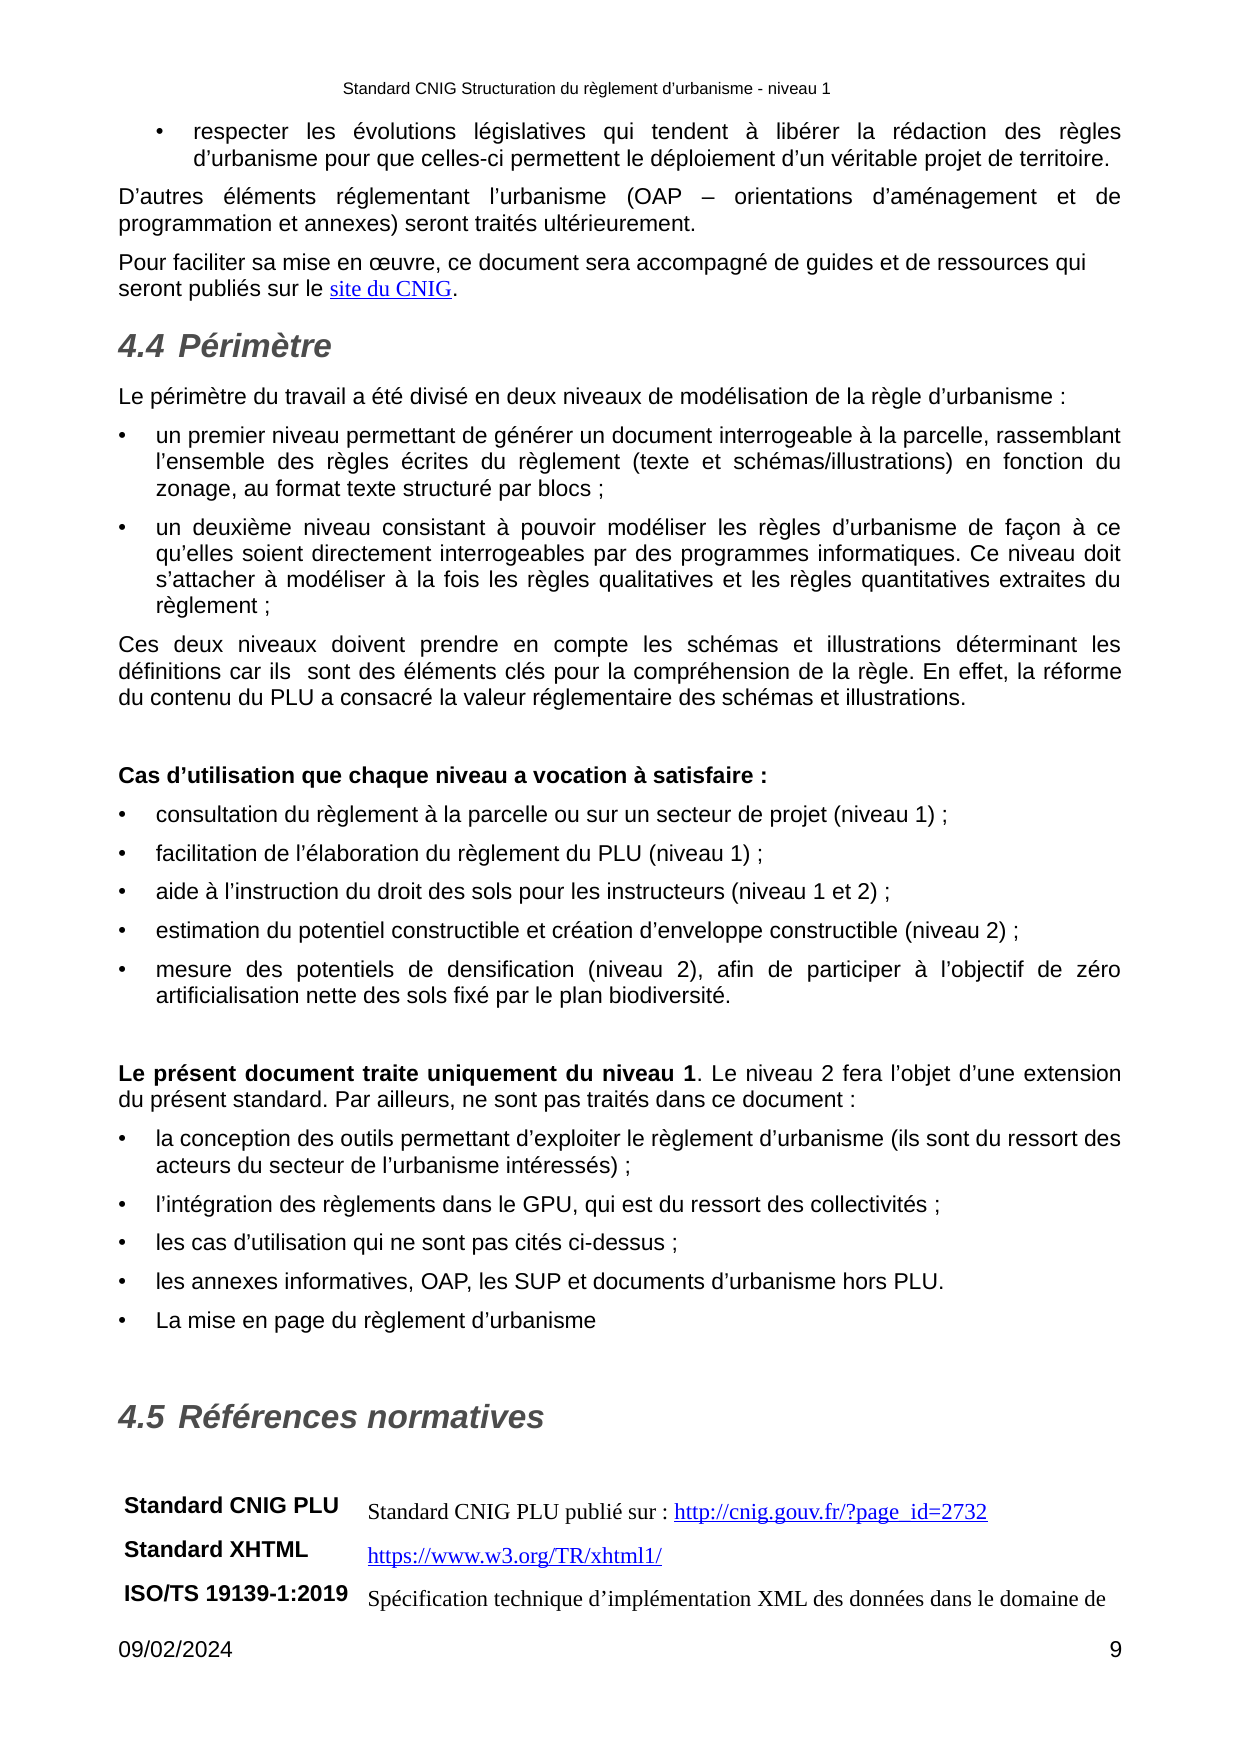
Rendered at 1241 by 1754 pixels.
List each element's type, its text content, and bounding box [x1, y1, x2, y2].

list les cas d’utilisation qui ne sont pas cités ci-dessus ; [118, 1229, 1122, 1256]
list consultation du règlement à la parcelle ou sur un secteur de projet (niveau 1) ; [118, 801, 1122, 827]
text Ces deux niveaux doivent prendre en compte les schémas et illustrations déterminant les définitions car ils sont des éléments clés pour la compréhension de la règle. En effet, la réforme du contenu du PLU a consacré la valeur réglementaire des schémas et illustrations. [118, 631, 1122, 710]
list les annexes informatives, OAP, les SUP et documents d’urbanisme hors PLU. [118, 1268, 1122, 1294]
table_cell Standard XHTML [118, 1530, 356, 1574]
text Le périmètre du travail a été divisé en deux niveaux de modélisation de la règle d’urbanisme : [118, 383, 1122, 409]
list un premier niveau permettant de générer un document interrogeable à la parcelle, rassemblant l’ensemble des règles écrites du règlement (texte et schémas/illustrations) en fonction du zonage, au format texte structuré par blocs ; [118, 422, 1122, 501]
list estimation du potentiel constructible et création d’enveloppe constructible (niveau 2) ; [118, 917, 1122, 943]
list facilitation de l’élaboration du règlement du PLU (niveau 1) ; [118, 839, 1122, 866]
table_cell ISO/TS 19139-1:2019 [118, 1574, 356, 1617]
list la conception des outils permettant d’exploiter le règlement d’urbanisme (ils sont du ressort des acteurs du secteur de l’urbanisme intéressés) ; [118, 1125, 1122, 1178]
table_cell Spécification technique d’implémentation XML des données dans le domaine de [356, 1574, 1122, 1617]
list l’intégration des règlements dans le GPU, qui est du ressort des collectivités ; [118, 1191, 1122, 1217]
table_cell https://www.w3.org/TR/xhtml1/ [356, 1530, 1122, 1574]
text Pour faciliter sa mise en œuvre, ce document sera accompagné de guides et de ressources qui seront publiés sur le site du CNIG. [118, 248, 1122, 301]
subtitle Références normatives [118, 1397, 1122, 1436]
list aide à l’instruction du droit des sols pour les instructeurs (niveau 1 et 2) ; [118, 878, 1122, 905]
text Le présent document traite uniquement du niveau 1. Le niveau 2 fera l’objet d’une extension du présent standard. Par ailleurs, ne sont pas traités dans ce document : [118, 1060, 1122, 1113]
list un deuxième niveau consistant à pouvoir modéliser les règles d’urbanisme de façon à ce qu’elles soient directement interrogeables par des programmes informatiques. Ce niveau doit s’attacher à modéliser à la fois les règles qualitatives et les règles quantitatives extraites du règlement ; [118, 513, 1122, 619]
text D’autres éléments réglementant l’urbanisme (OAP – orientations d’aménagement et de programmation et annexes) seront traités ultérieurement. [118, 183, 1122, 236]
subtitle Périmètre [118, 326, 1122, 365]
list respecter les évolutions législatives qui tendent à libérer la rédaction des règles d’urbanisme pour que celles-ci permettent le déploiement d’un véritable projet de territoire. [156, 118, 1122, 171]
list La mise en page du règlement d’urbanisme [118, 1307, 1122, 1333]
table_header Standard CNIG PLU publié sur : http://cnig.gouv.fr/?page_id=2732 [356, 1486, 1122, 1530]
table_header Standard CNIG PLU [118, 1486, 356, 1530]
text Cas d’utilisation que chaque niveau a vocation à satisfaire : [118, 762, 1122, 788]
list mesure des potentiels de densification (niveau 2), afin de participer à l’objectif de zéro artificialisation nette des sols fixé par le plan biodiversité. [118, 956, 1122, 1009]
